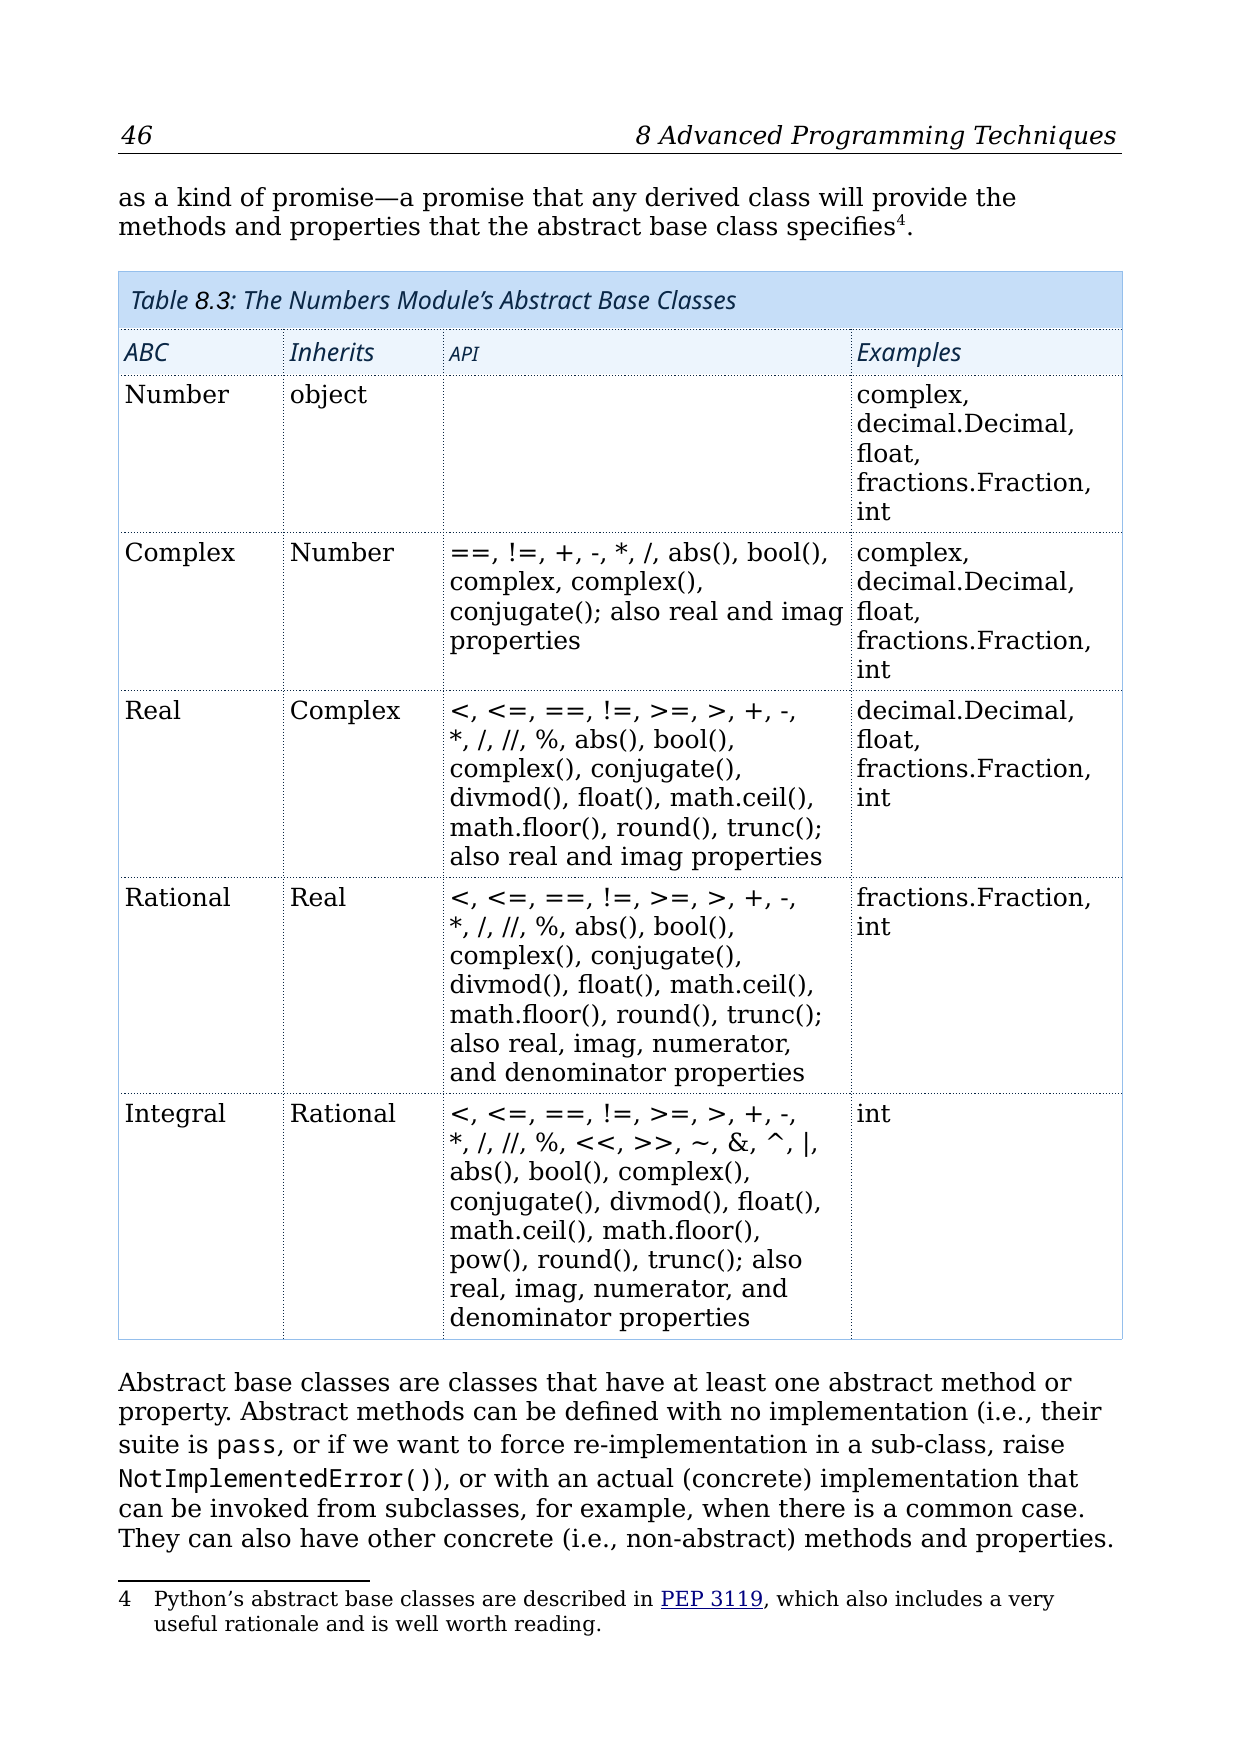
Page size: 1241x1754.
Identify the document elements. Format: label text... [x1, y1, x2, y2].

table_cell ==, !=, +, -, *, /, abs(), bool(), complex, complex(), conjugate(); also real and imag properties [443, 532, 851, 690]
table_cell Number [284, 532, 443, 690]
table_cell decimal.Decimal, float, fractions.Fraction, int [851, 690, 1122, 877]
table_cell [443, 375, 851, 532]
table_cell Complex [284, 690, 443, 877]
table_cell Real [119, 690, 283, 877]
table_cell Real [284, 877, 443, 1093]
table_cell <, <=, ==, !=, >=, >, +, -, *, /, //, %, abs(), bool(), complex(), conjugate(), divmod(), float(), math.ceil(), math.floor(), round(), trunc(); also real, imag, numerator, and denominator properties [443, 877, 851, 1093]
text Python’s abstract base classes are described in PEP 3119, which also includes a very useful rationale and is well worth reading. [118, 1587, 1122, 1636]
table_cell Rational [119, 877, 283, 1093]
table_cell <, <=, ==, !=, >=, >, +, -, *, /, //, %, abs(), bool(), complex(), conjugate(), divmod(), float(), math.ceil(), math.floor(), round(), trunc(); also real and imag properties [443, 690, 851, 877]
text Abstract base classes are classes that have at least one abstract method or property. Abstract methods can be defined with no implementation (i.e., their suite is pass, or if we want to force re-implementation in a sub-class, raise NotImplementedError()), or with an actual (concrete) implementation that can be invoked from subclasses, for example, when there is a common case. They can also have other concrete (i.e., non-abstract) methods and properties. [118, 1368, 1122, 1553]
table_cell int [851, 1093, 1122, 1338]
table_cell Rational [284, 1093, 443, 1338]
table_cell fractions.Fraction, int [851, 877, 1122, 1093]
table_cell ABC [119, 329, 283, 374]
table_cell <, <=, ==, !=, >=, >, +, -, *, /, //, %, <<, >>, ~, &, ^, |, abs(), bool(), complex(), conjugate(), divmod(), float(), math.ceil(), math.floor(), pow(), round(), trunc(); also real, imag, numerator, and denominator properties [443, 1093, 851, 1338]
table_cell Examples [851, 329, 1122, 374]
table_cell complex, decimal.Decimal, float, fractions.Fraction, int [851, 532, 1122, 690]
table_cell object [284, 375, 443, 532]
table_cell api [443, 329, 851, 374]
table_cell Integral [119, 1093, 283, 1338]
table_cell Number [119, 375, 283, 532]
table_cell Inherits [284, 329, 443, 374]
table_cell Complex [119, 532, 283, 690]
table_cell complex, decimal.Decimal, float, fractions.Fraction, int [851, 375, 1122, 532]
table_header Table 8.3: The Numbers Module’s Abstract Base Classes [119, 272, 1122, 328]
text as a kind of promise—a promise that any derived class will provide the methods and properties that the abstract base class specifies. [118, 183, 1122, 241]
